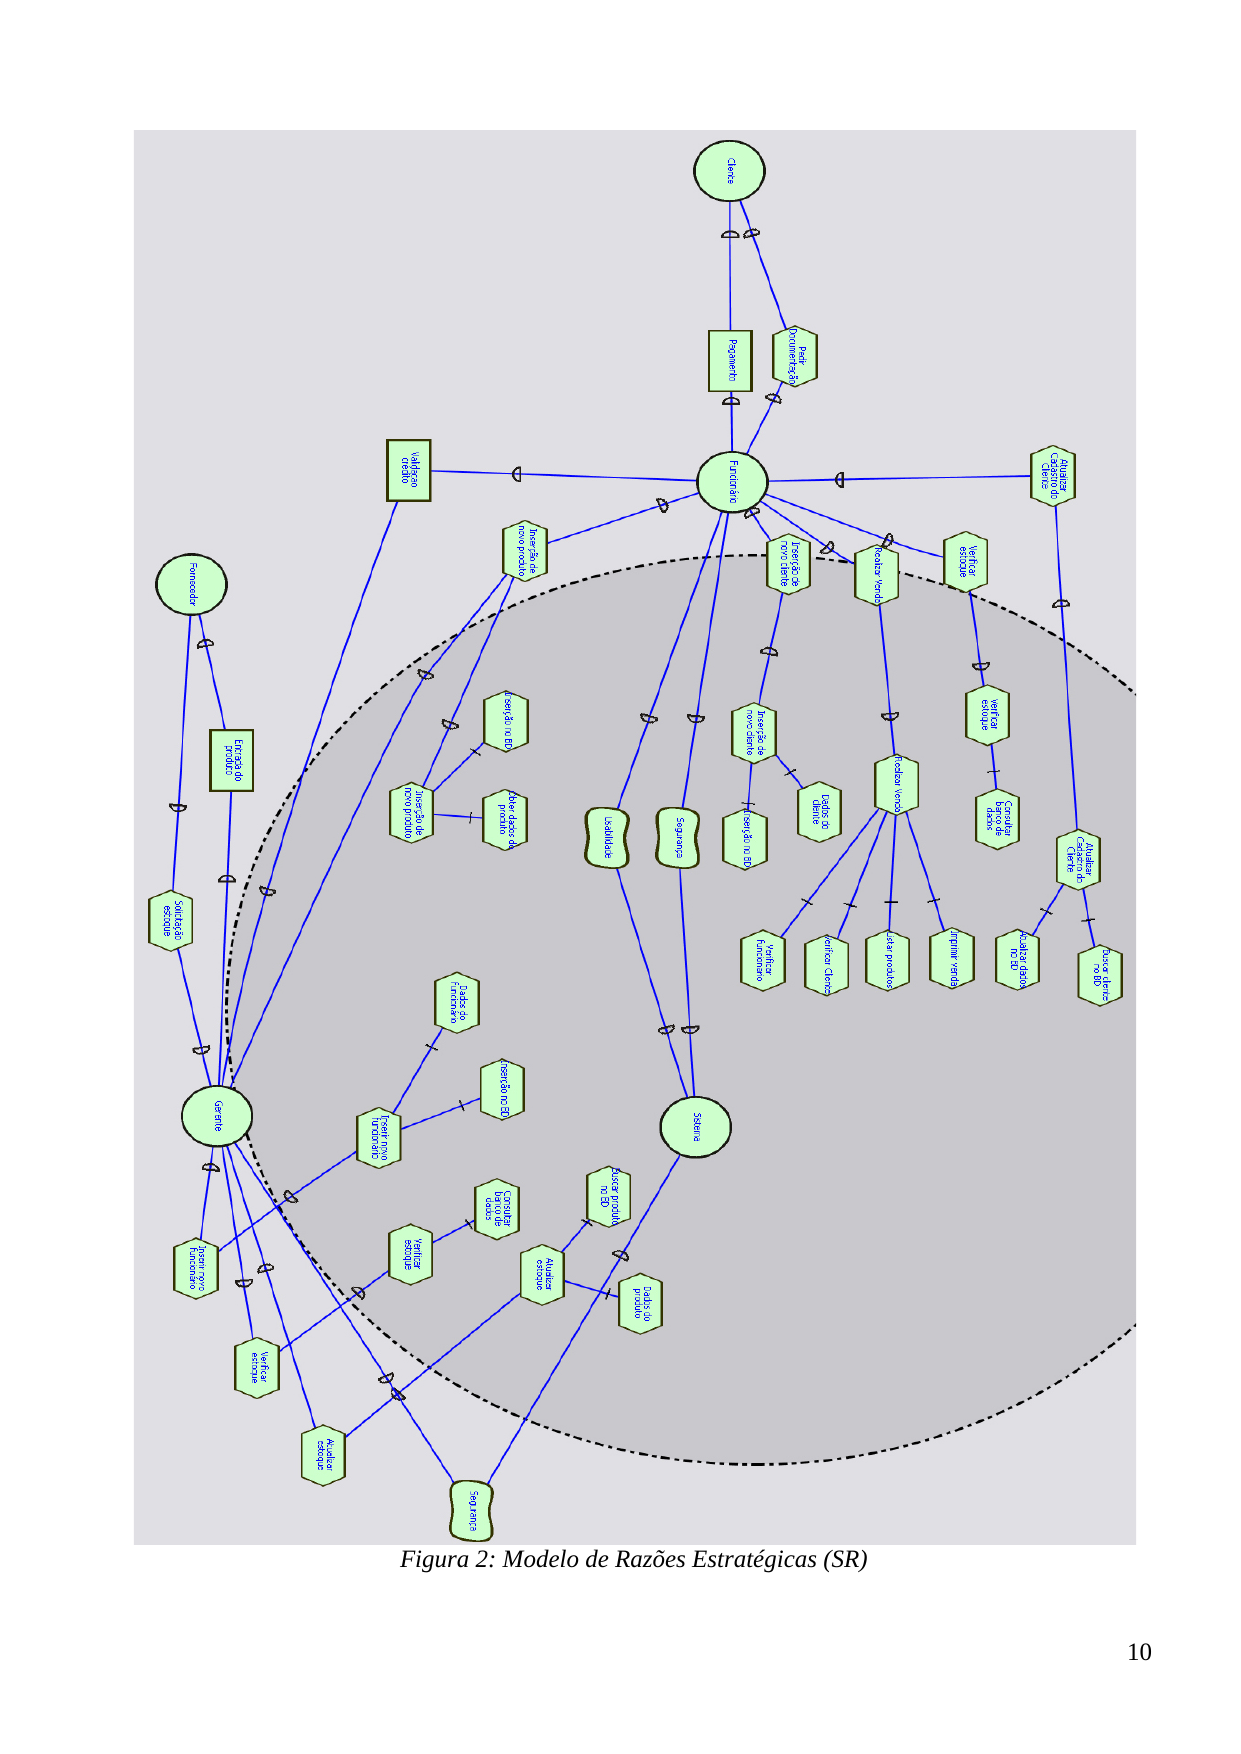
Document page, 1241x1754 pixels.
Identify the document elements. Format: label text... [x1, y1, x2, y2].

picture [133, 130, 1137, 1545]
text Figura 2: Modelo de Razões Estratégicas (SR) [118, 131, 1152, 1573]
